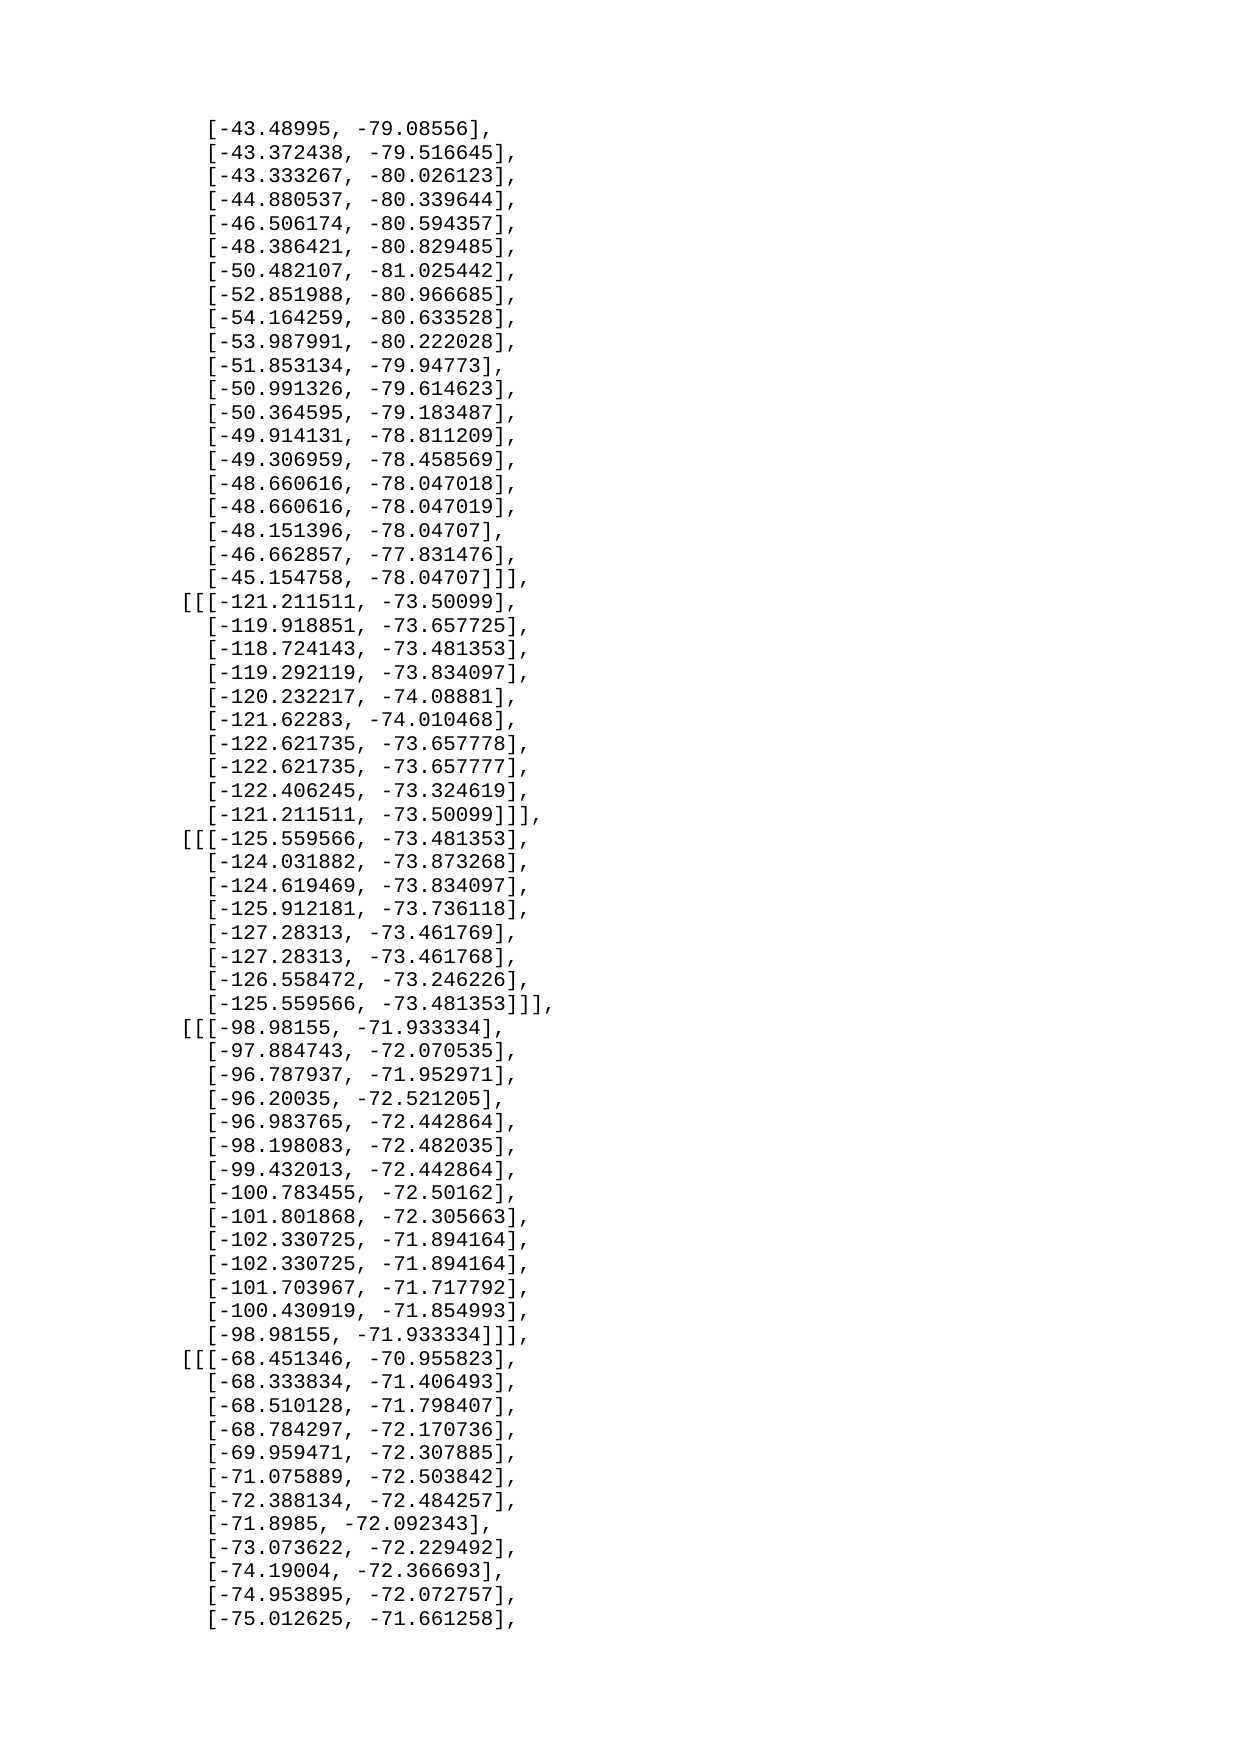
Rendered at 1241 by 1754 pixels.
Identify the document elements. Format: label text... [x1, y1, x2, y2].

text [-43.372438, -79.516645], [118, 142, 1122, 165]
text [-50.991326, -79.614623], [118, 378, 1122, 402]
text [-100.783455, -72.50162], [118, 1182, 1122, 1206]
text [-98.198083, -72.482035], [118, 1135, 1122, 1158]
text [-122.621735, -73.657778], [118, 733, 1122, 757]
text [-125.912181, -73.736118], [118, 898, 1122, 922]
text [[[-68.451346, -70.955823], [118, 1348, 1122, 1371]
text [-126.558472, -73.246226], [118, 969, 1122, 993]
text [-74.953895, -72.072757], [118, 1584, 1122, 1608]
text [-122.406245, -73.324619], [118, 780, 1122, 804]
text [-73.073622, -72.229492], [118, 1537, 1122, 1561]
text [-102.330725, -71.894164], [118, 1253, 1122, 1277]
text [-122.621735, -73.657777], [118, 757, 1122, 780]
text [-48.386421, -80.829485], [118, 236, 1122, 260]
text [-97.884743, -72.070535], [118, 1040, 1122, 1064]
text [-120.232217, -74.08881], [118, 686, 1122, 709]
text [-99.432013, -72.442864], [118, 1158, 1122, 1182]
text [-49.914131, -78.811209], [118, 426, 1122, 449]
text [-44.880537, -80.339644], [118, 189, 1122, 213]
text [-48.151396, -78.04707], [118, 520, 1122, 544]
text [-98.98155, -71.933334]]], [118, 1324, 1122, 1348]
text [-69.959471, -72.307885], [118, 1442, 1122, 1466]
text [-121.62283, -74.010468], [118, 709, 1122, 733]
text [-96.787937, -71.952971], [118, 1064, 1122, 1088]
text [-101.801868, -72.305663], [118, 1206, 1122, 1229]
text [-121.211511, -73.50099]]], [118, 804, 1122, 827]
text [-53.987991, -80.222028], [118, 331, 1122, 354]
text [-50.364595, -79.183487], [118, 402, 1122, 426]
text [-48.660616, -78.047018], [118, 473, 1122, 496]
text [-71.8985, -72.092343], [118, 1513, 1122, 1537]
text [-43.333267, -80.026123], [118, 165, 1122, 189]
text [-118.724143, -73.481353], [118, 638, 1122, 662]
text [-72.388134, -72.484257], [118, 1489, 1122, 1513]
text [-45.154758, -78.04707]]], [118, 567, 1122, 591]
text [-102.330725, -71.894164], [118, 1229, 1122, 1253]
text [-46.662857, -77.831476], [118, 544, 1122, 567]
text [-127.28313, -73.461768], [118, 946, 1122, 969]
text [[[-121.211511, -73.50099], [118, 591, 1122, 615]
text [-71.075889, -72.503842], [118, 1466, 1122, 1489]
text [-68.510128, -71.798407], [118, 1395, 1122, 1419]
text [-54.164259, -80.633528], [118, 307, 1122, 331]
text [-125.559566, -73.481353]]], [118, 993, 1122, 1017]
text [[[-125.559566, -73.481353], [118, 827, 1122, 851]
text [-119.292119, -73.834097], [118, 662, 1122, 686]
text [-96.983765, -72.442864], [118, 1111, 1122, 1135]
text [-68.333834, -71.406493], [118, 1371, 1122, 1395]
text [-100.430919, -71.854993], [118, 1300, 1122, 1324]
text [-68.784297, -72.170736], [118, 1419, 1122, 1442]
text [-124.031882, -73.873268], [118, 851, 1122, 875]
text [-127.28313, -73.461769], [118, 922, 1122, 946]
text [-49.306959, -78.458569], [118, 449, 1122, 473]
text [-119.918851, -73.657725], [118, 615, 1122, 638]
text [-48.660616, -78.047019], [118, 496, 1122, 520]
text [[[-98.98155, -71.933334], [118, 1017, 1122, 1040]
text [-101.703967, -71.717792], [118, 1277, 1122, 1300]
text [-75.012625, -71.661258], [118, 1608, 1122, 1631]
text [-74.19004, -72.366693], [118, 1561, 1122, 1584]
text [-52.851988, -80.966685], [118, 284, 1122, 307]
text [-50.482107, -81.025442], [118, 260, 1122, 284]
text [-124.619469, -73.834097], [118, 875, 1122, 898]
text [-51.853134, -79.94773], [118, 354, 1122, 378]
text [-43.48995, -79.08556], [118, 118, 1122, 142]
text [-46.506174, -80.594357], [118, 213, 1122, 236]
text [-96.20035, -72.521205], [118, 1088, 1122, 1111]
